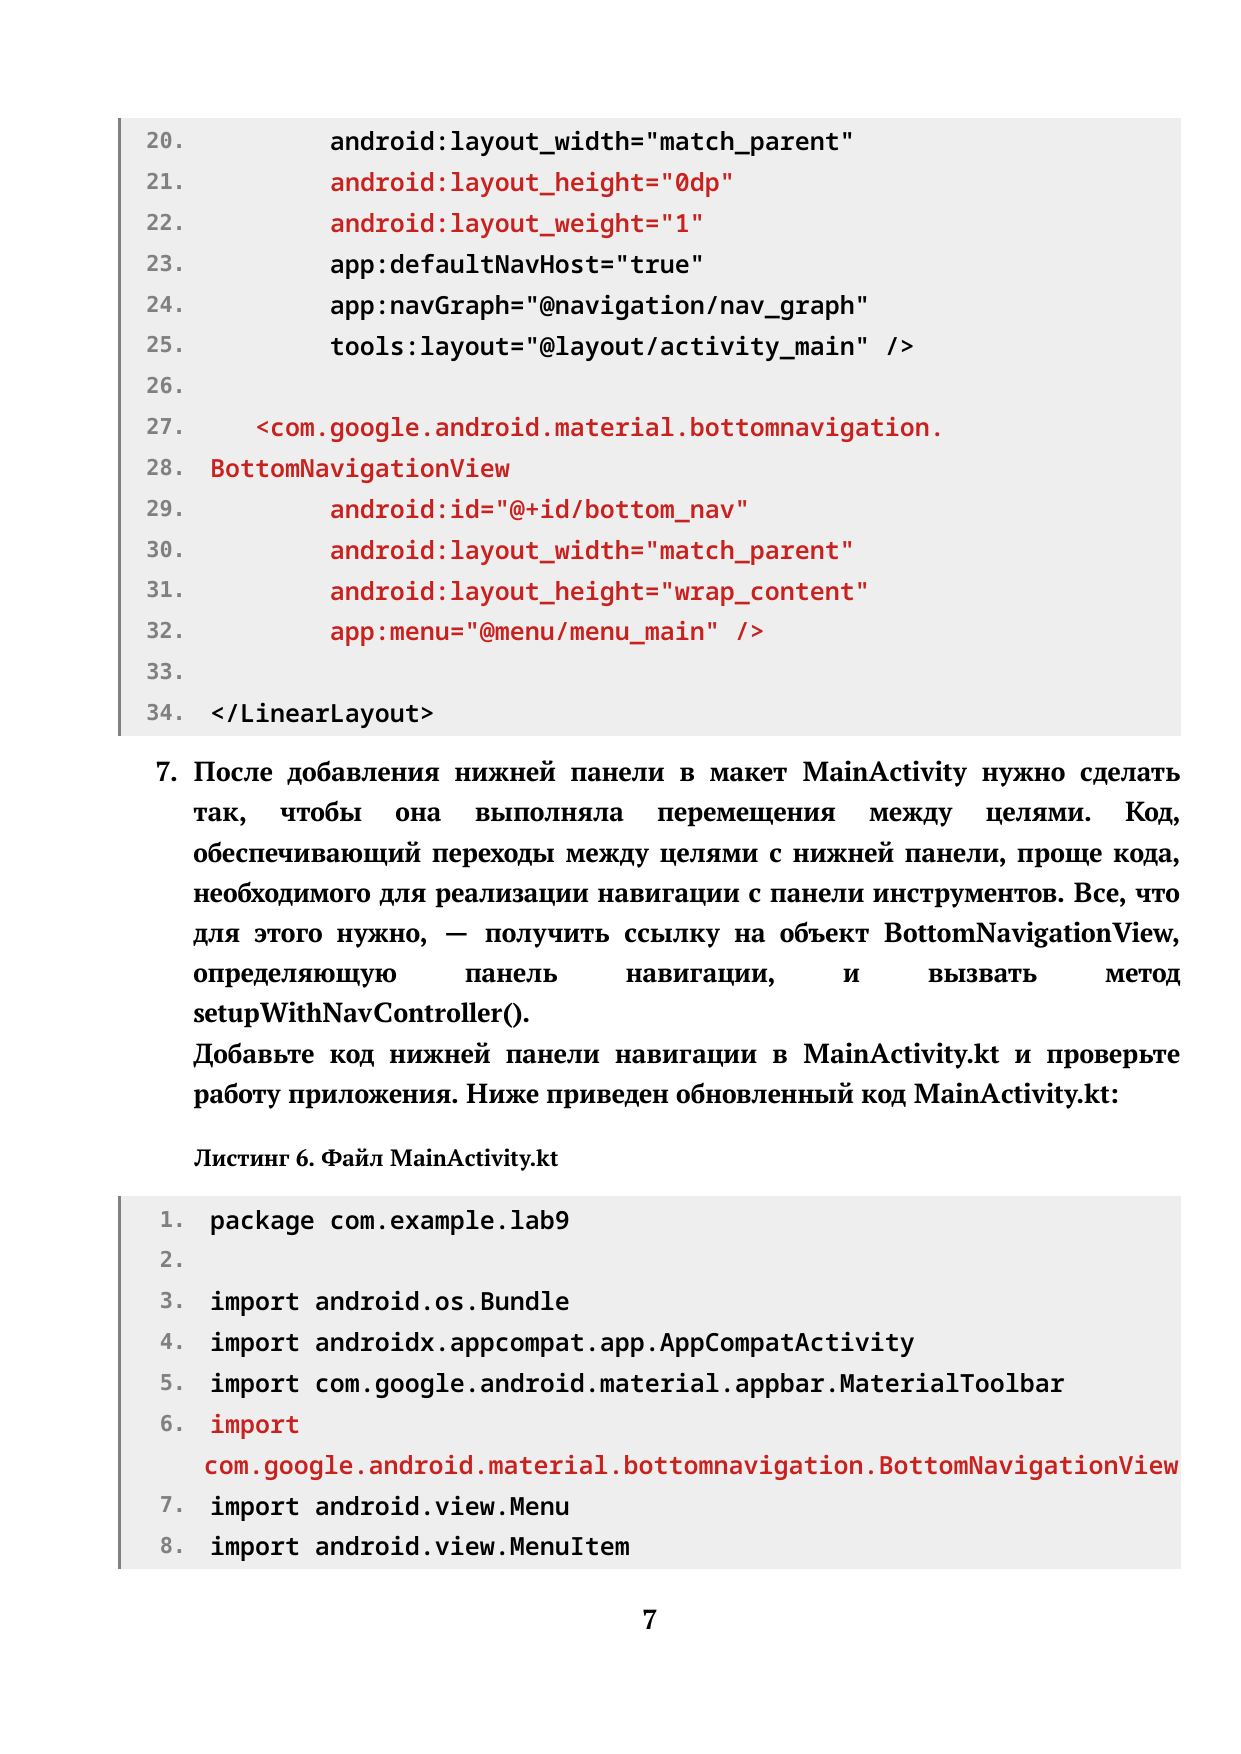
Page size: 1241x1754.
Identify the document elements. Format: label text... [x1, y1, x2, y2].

list import com.google.android.material.appbar.MaterialToolbar [121, 1360, 1181, 1400]
list <com.google.android.material.bottomnavigation. [121, 404, 1181, 444]
list app:defaultNavHost="true" [121, 241, 1181, 281]
list android:layout_width="match_parent" [121, 526, 1181, 566]
list android:layout_height="0dp" [121, 159, 1181, 199]
list import androidx.appcompat.app.AppCompatActivity [121, 1319, 1181, 1359]
list BottomNavigationView [121, 445, 1181, 485]
list import android.os.Bundle [121, 1278, 1181, 1318]
list </LinearLayout> [121, 690, 1181, 736]
list android:layout_weight="1" [121, 200, 1181, 240]
list app:menu="@menu/menu_main" /> [121, 608, 1181, 648]
list import android.view.MenuItem [121, 1523, 1181, 1569]
list android:layout_height="wrap_content" [121, 567, 1181, 607]
list import com.google.android.material.bottomnavigation.BottomNavigationView [121, 1401, 1181, 1481]
list Листинг 6. Файл MainActivity.kt [156, 1143, 1181, 1172]
list После добавления нижней панели в макет MainActivity нужно сделать так, чтобы она выполняла перемещения между целями. Код, обеспечивающий переходы между целями с нижней панели, проще кода, необходимого для реализации навигации с панели инструментов. Все, что для этого нужно, — получить ссылку на объект BottomNavigationView, определяющую панель навигации, и вызвать метод setupWithNavController(). [156, 754, 1181, 1029]
list tools:layout="@layout/activity_main" /> [121, 322, 1181, 362]
list android:layout_width="match_parent" [121, 118, 1181, 158]
list package com.example.lab9 [121, 1196, 1181, 1236]
list android:id="@+id/bottom_nav" [121, 486, 1181, 526]
list app:navGraph="@navigation/nav_graph" [121, 281, 1181, 321]
list Добавьте код нижней панели навигации в MainActivity.kt и проверьте работу приложения. Ниже приведен обновленный код MainActivity.kt: [156, 1036, 1181, 1109]
list import android.view.Menu [121, 1482, 1181, 1522]
